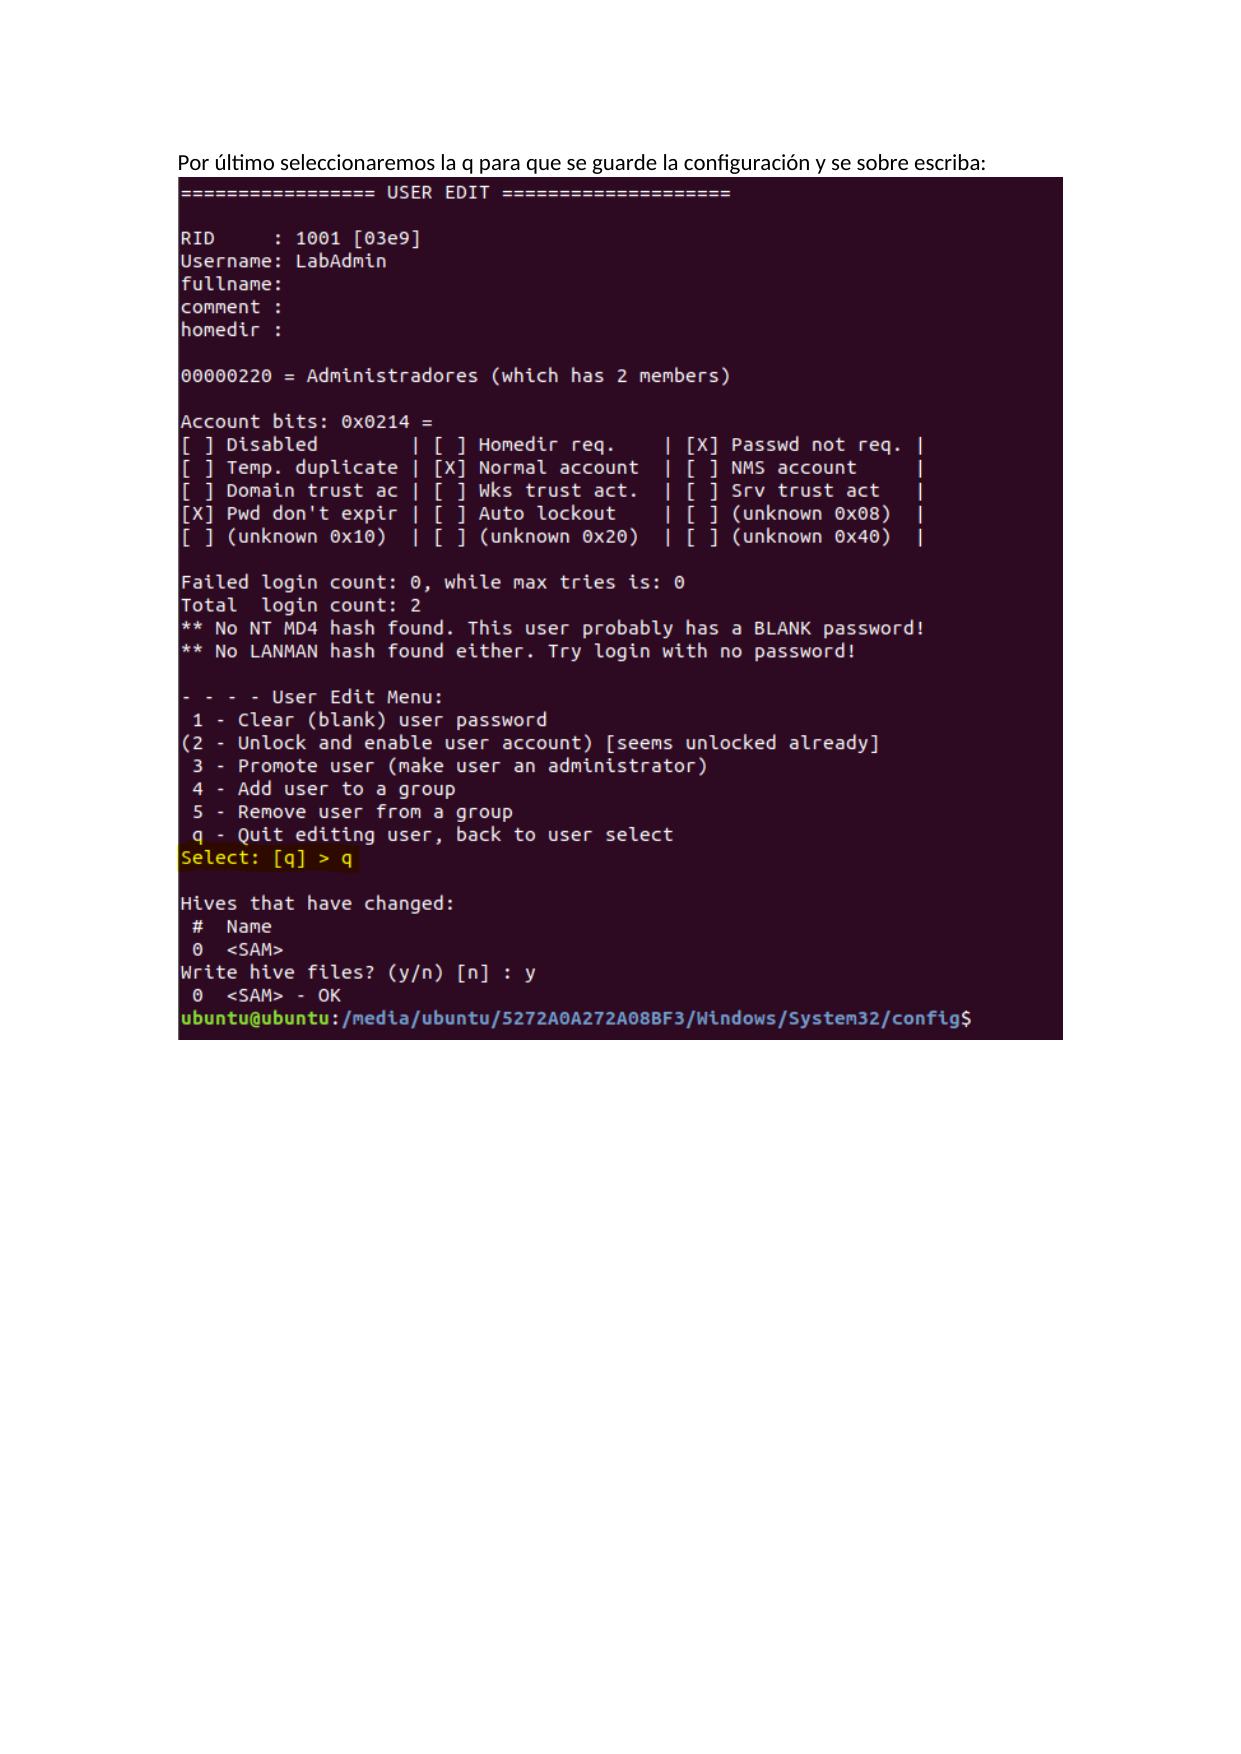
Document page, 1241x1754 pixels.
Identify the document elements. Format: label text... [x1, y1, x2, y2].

text Por último seleccionaremos la q para que se guarde la configuración y se sobre escriba: [177, 148, 1063, 177]
